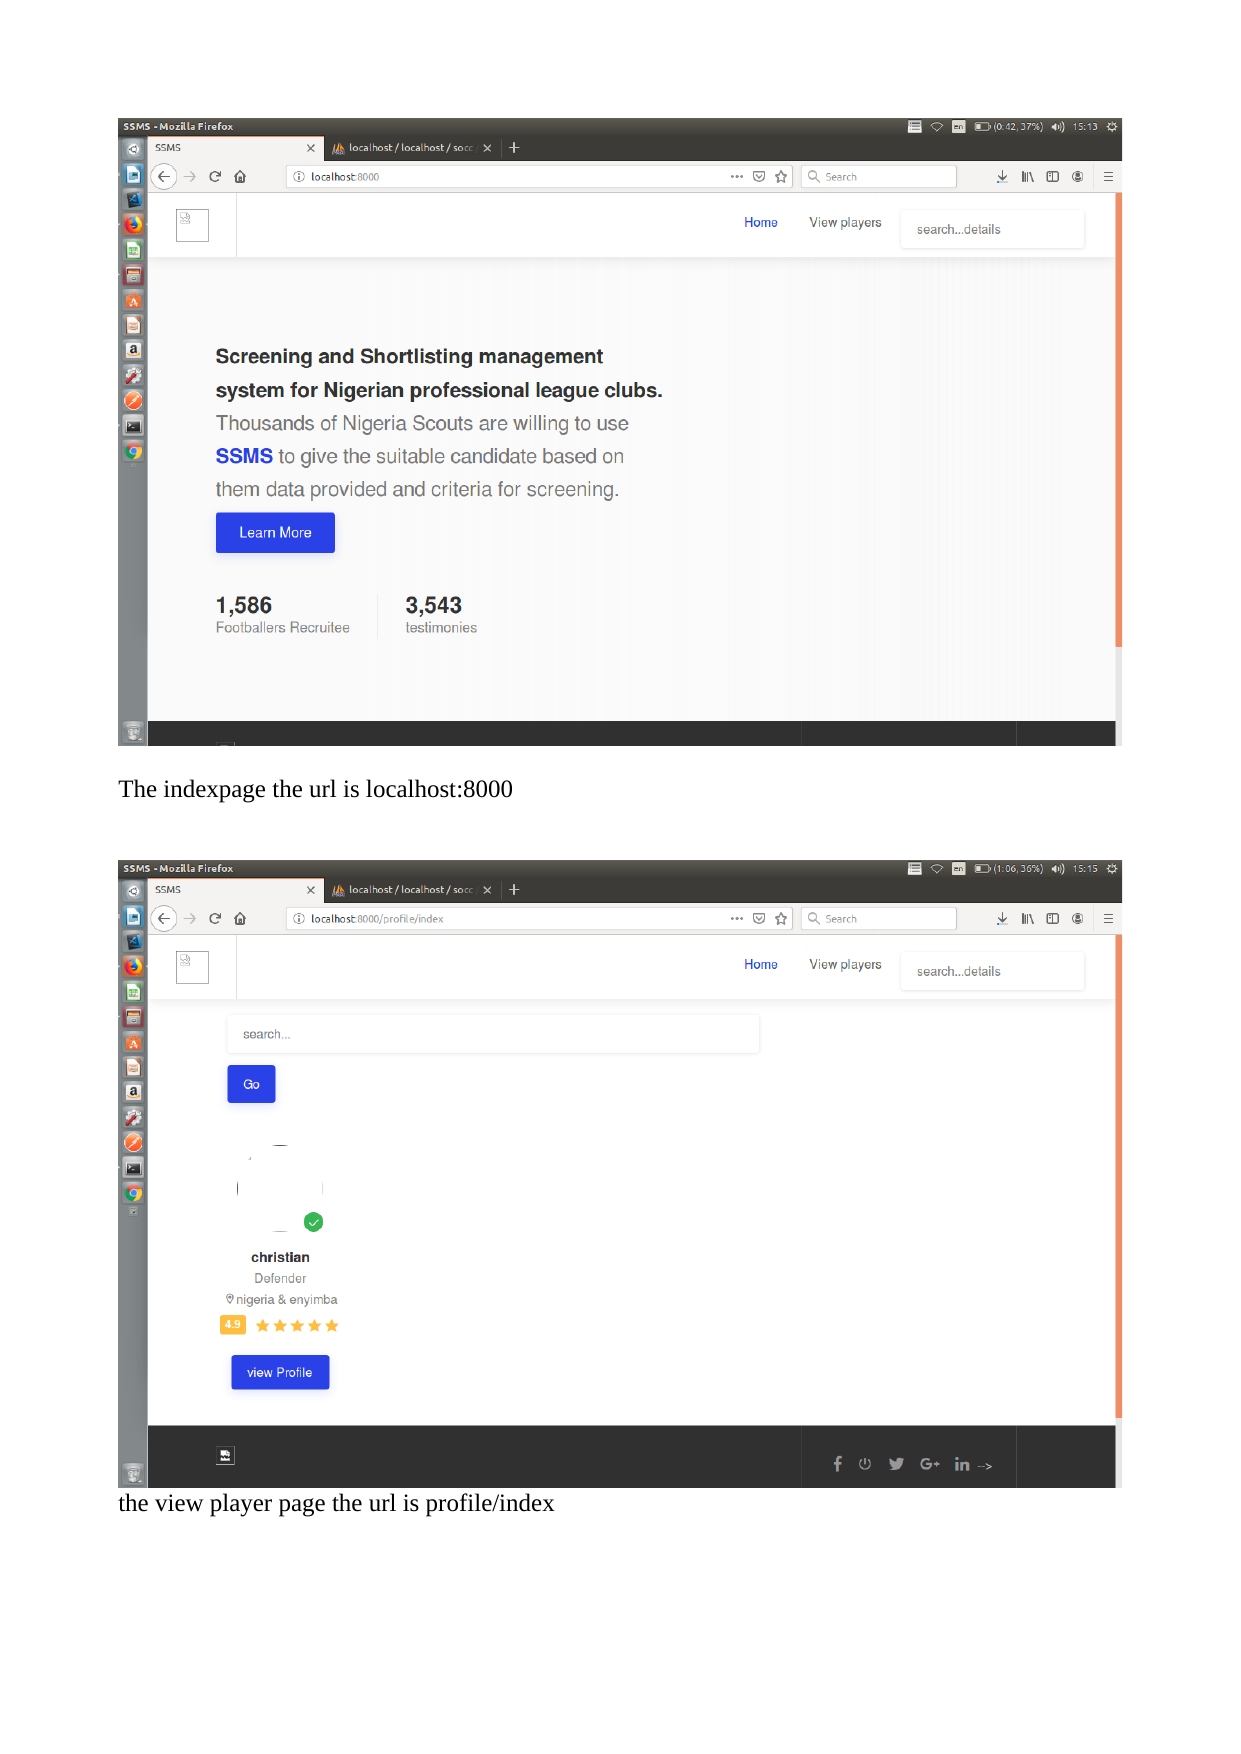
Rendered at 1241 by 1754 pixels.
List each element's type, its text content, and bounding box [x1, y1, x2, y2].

picture [118, 860, 1123, 1488]
picture [118, 118, 1123, 746]
text the view player page the url is profile/index [118, 1488, 1122, 1517]
text The indexpage the url is localhost:8000 [118, 774, 1122, 803]
